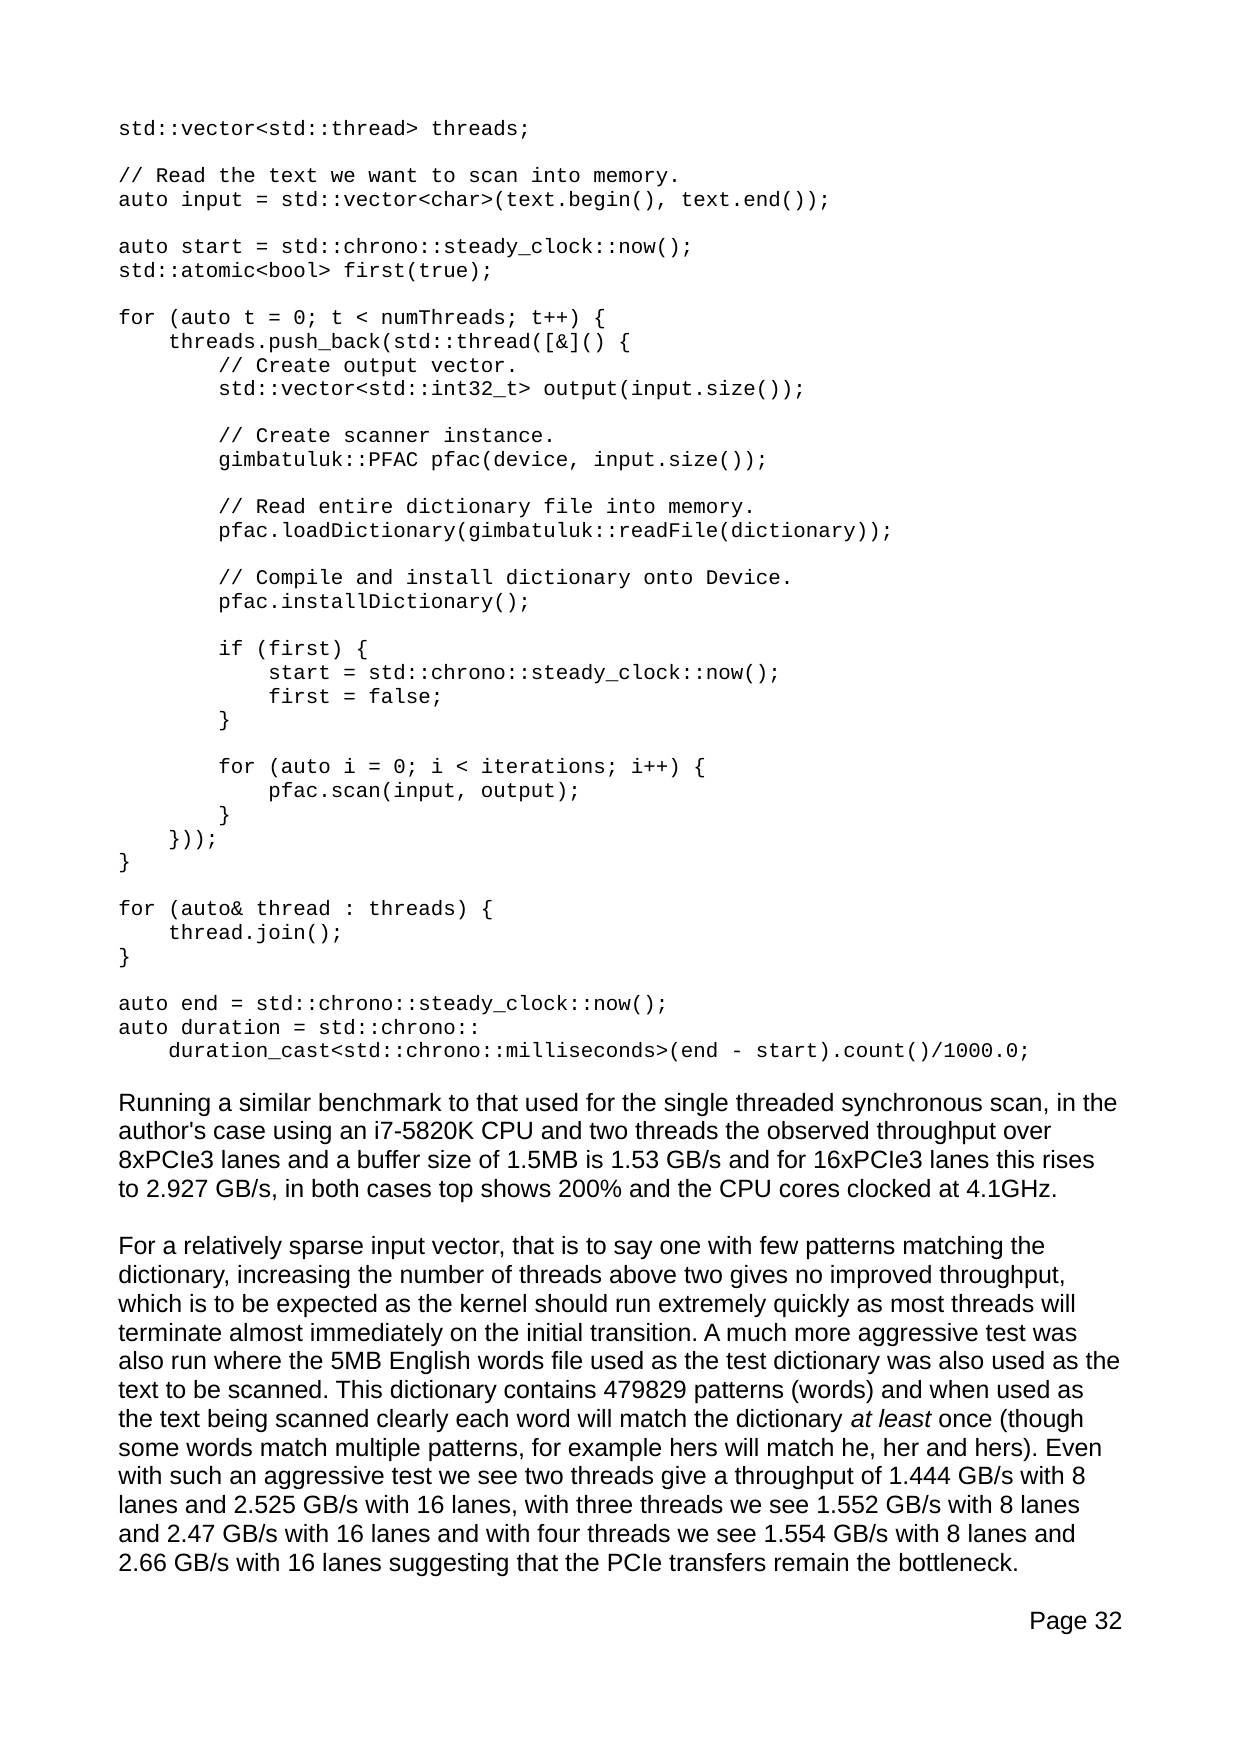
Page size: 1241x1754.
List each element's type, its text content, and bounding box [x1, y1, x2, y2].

text For a relatively sparse input vector, that is to say one with few patterns matching the dictionary, increasing the number of threads above two gives no improved throughput, which is to be expected as the kernel should run extremely quickly as most threads will terminate almost immediately on the initial transition. A much more aggressive test was also run where the 5MB English words file used as the test dictionary was also used as the text to be scanned. This dictionary contains 479829 patterns (words) and when used as the text being scanned clearly each word will match the dictionary at least once (though some words match multiple patterns, for example hers will match he, her and hers). Even with such an aggressive test we see two threads give a throughput of 1.444 GB/s with 8 lanes and 2.525 GB/s with 16 lanes, with three threads we see 1.552 GB/s with 8 lanes and 2.47 GB/s with 16 lanes and with four threads we see 1.554 GB/s with 8 lanes and 2.66 GB/s with 16 lanes suggesting that the PCIe transfers remain the bottleneck. [118, 1231, 1122, 1576]
text threads.push_back(std::thread([&]() { [118, 331, 1122, 354]
text for (auto& thread : threads) { [118, 898, 1122, 922]
text thread.join(); [118, 922, 1122, 946]
text pfac.scan(input, output); [118, 780, 1122, 804]
text start = std::chrono::steady_clock::now(); [118, 662, 1122, 686]
text std::vector<std::thread> threads; [118, 118, 1122, 142]
text for (auto t = 0; t < numThreads; t++) { [118, 307, 1122, 331]
text pfac.installDictionary(); [118, 591, 1122, 615]
text // Read entire dictionary file into memory. [118, 496, 1122, 520]
text } [118, 804, 1122, 827]
text })); [118, 827, 1122, 851]
text if (first) { [118, 638, 1122, 662]
text // Create scanner instance. [118, 426, 1122, 449]
text } [118, 946, 1122, 969]
text // Read the text we want to scan into memory. [118, 165, 1122, 189]
text Running a similar benchmark to that used for the single threaded synchronous scan, in the author's case using an i7-5820K CPU and two threads the observed throughput over 8xPCIe3 lanes and a buffer size of 1.5MB is 1.53 GB/s and for 16xPCIe3 lanes this rises to 2.927 GB/s, in both cases top shows 200% and the CPU cores clocked at 4.1GHz. [118, 1088, 1122, 1203]
text // Create output vector. [118, 354, 1122, 378]
text } [118, 851, 1122, 875]
text auto start = std::chrono::steady_clock::now(); [118, 236, 1122, 260]
text auto end = std::chrono::steady_clock::now(); [118, 993, 1122, 1017]
text duration_cast<std::chrono::milliseconds>(end - start).count()/1000.0; [118, 1040, 1122, 1064]
text for (auto i = 0; i < iterations; i++) { [118, 757, 1122, 780]
text // Compile and install dictionary onto Device. [118, 567, 1122, 591]
text } [118, 709, 1122, 733]
text auto input = std::vector<char>(text.begin(), text.end()); [118, 189, 1122, 213]
text std::vector<std::int32_t> output(input.size()); [118, 378, 1122, 402]
text first = false; [118, 686, 1122, 709]
text auto duration = std::chrono:: [118, 1017, 1122, 1040]
text gimbatuluk::PFAC pfac(device, input.size()); [118, 449, 1122, 473]
text std::atomic<bool> first(true); [118, 260, 1122, 284]
text pfac.loadDictionary(gimbatuluk::readFile(dictionary)); [118, 520, 1122, 544]
